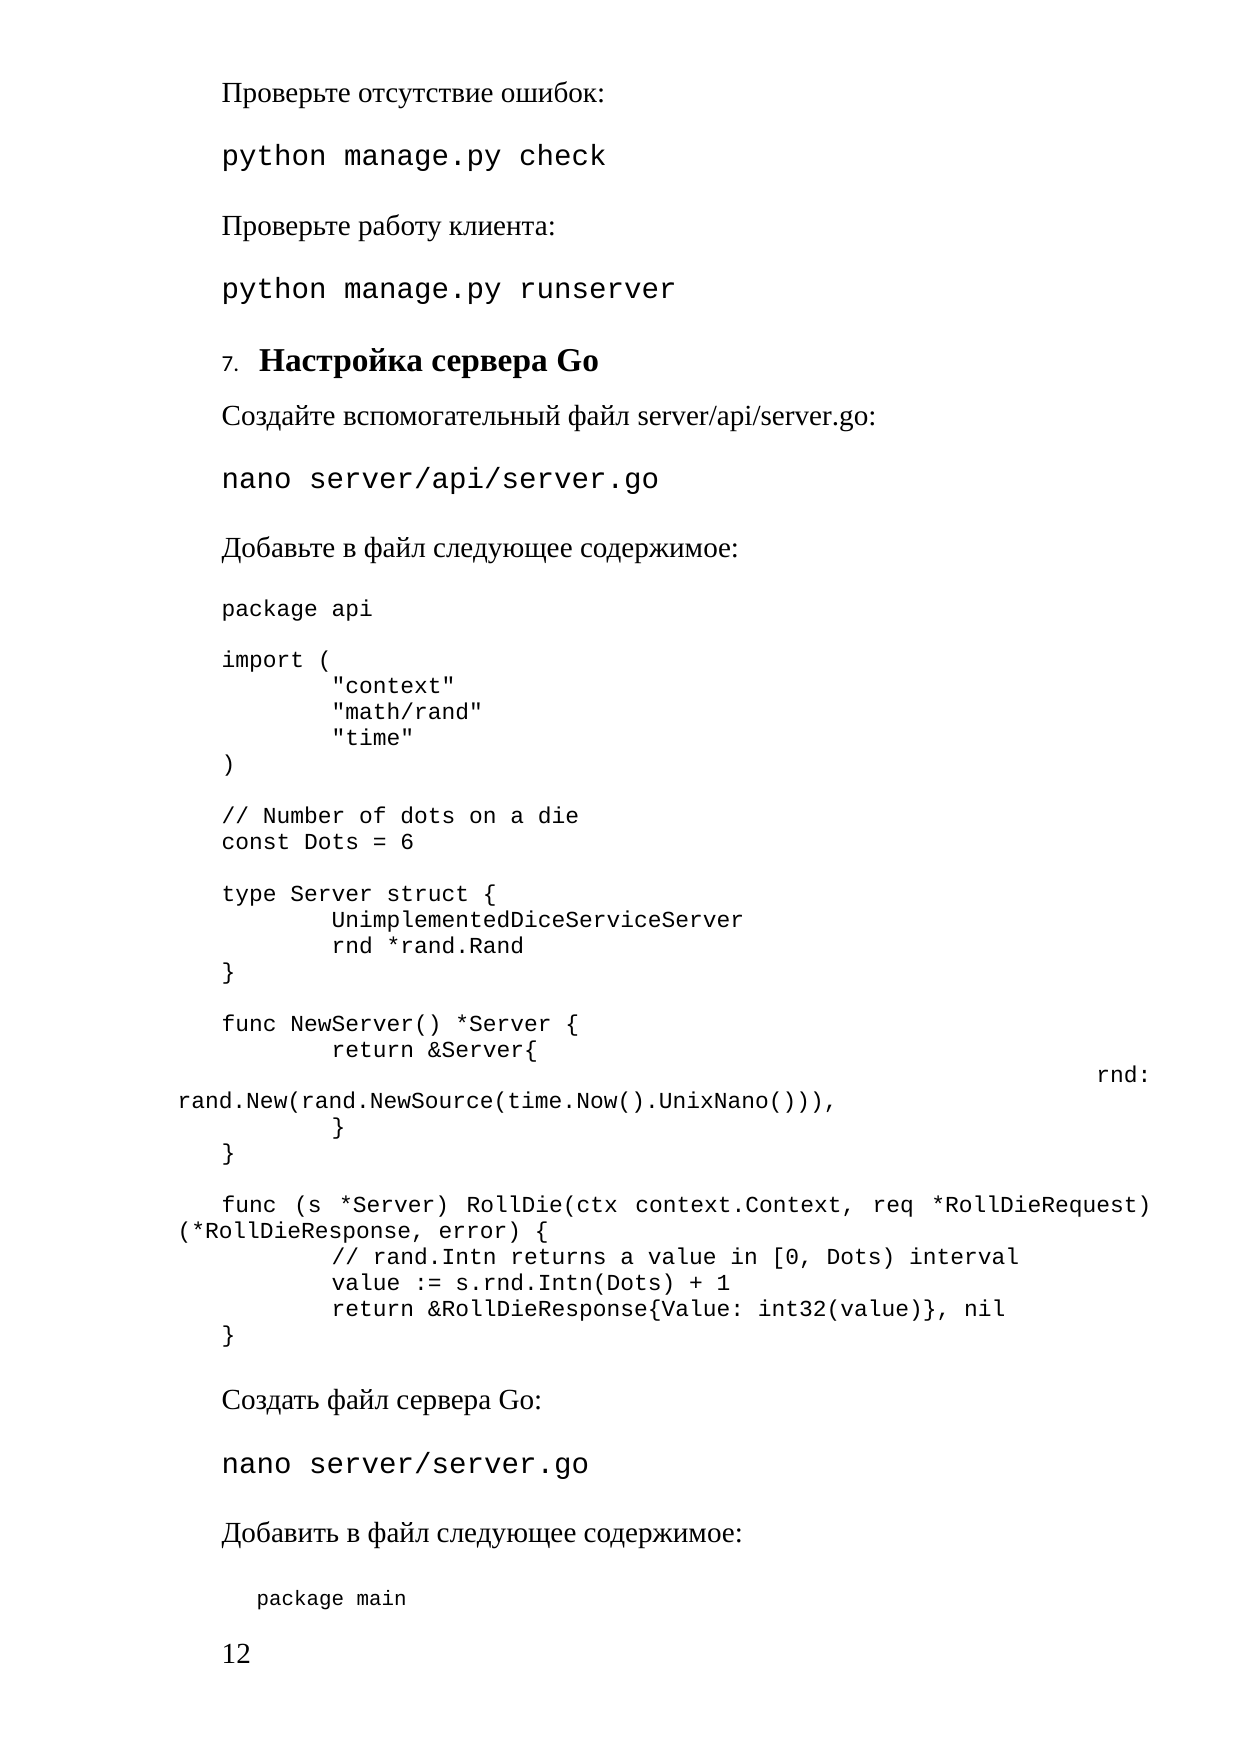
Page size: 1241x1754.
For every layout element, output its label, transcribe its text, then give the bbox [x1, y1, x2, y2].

text package api [177, 597, 1152, 623]
text Проверьте отсутствие ошибок: [177, 75, 1152, 108]
text } [177, 1323, 1152, 1349]
text ) [177, 753, 1152, 778]
text // rand.Intn returns a value in [0, Dots) interval [177, 1245, 1152, 1271]
text python manage.py check [177, 142, 1152, 174]
text func NewServer() *Server { [177, 1012, 1152, 1038]
text "time" [177, 727, 1152, 753]
text } [177, 1116, 1152, 1142]
text Проверьте работу клиента: [177, 208, 1152, 241]
text Создайте вспомогательный файл server/api/server.go: [177, 398, 1152, 431]
text UnimplementedDiceServiceServer [177, 908, 1152, 934]
text import ( [177, 649, 1152, 675]
text rnd: rand.New(rand.NewSource(time.Now().UnixNano())), [177, 1064, 1152, 1116]
text const Dots = 6 [177, 830, 1152, 856]
text return &RollDieResponse{Value: int32(value)}, nil [177, 1297, 1152, 1323]
text nano server/api/server.go [177, 464, 1152, 497]
text } [177, 1142, 1152, 1168]
text // Number of dots on a die [177, 804, 1152, 830]
text "math/rand" [177, 701, 1152, 727]
text } [177, 960, 1152, 986]
text value := s.rnd.Intn(Dots) + 1 [177, 1271, 1152, 1297]
text "context" [177, 675, 1152, 701]
text func (s *Server) RollDie(ctx context.Context, req *RollDieRequest) (*RollDieResponse, error) { [177, 1193, 1152, 1245]
list Настройка сервера Go [221, 340, 1152, 378]
text type Server struct { [177, 882, 1152, 908]
text nano server/server.go [177, 1449, 1152, 1482]
text return &Server{ [177, 1038, 1152, 1064]
text package main [177, 1581, 1152, 1614]
text python manage.py runserver [177, 274, 1152, 307]
text Создать файл сервера Go: [177, 1382, 1152, 1416]
text rnd *rand.Rand [177, 934, 1152, 960]
text Добавьте в файл следующее содержимое: [177, 530, 1152, 564]
text Добавить в файл следующее содержимое: [177, 1515, 1152, 1548]
